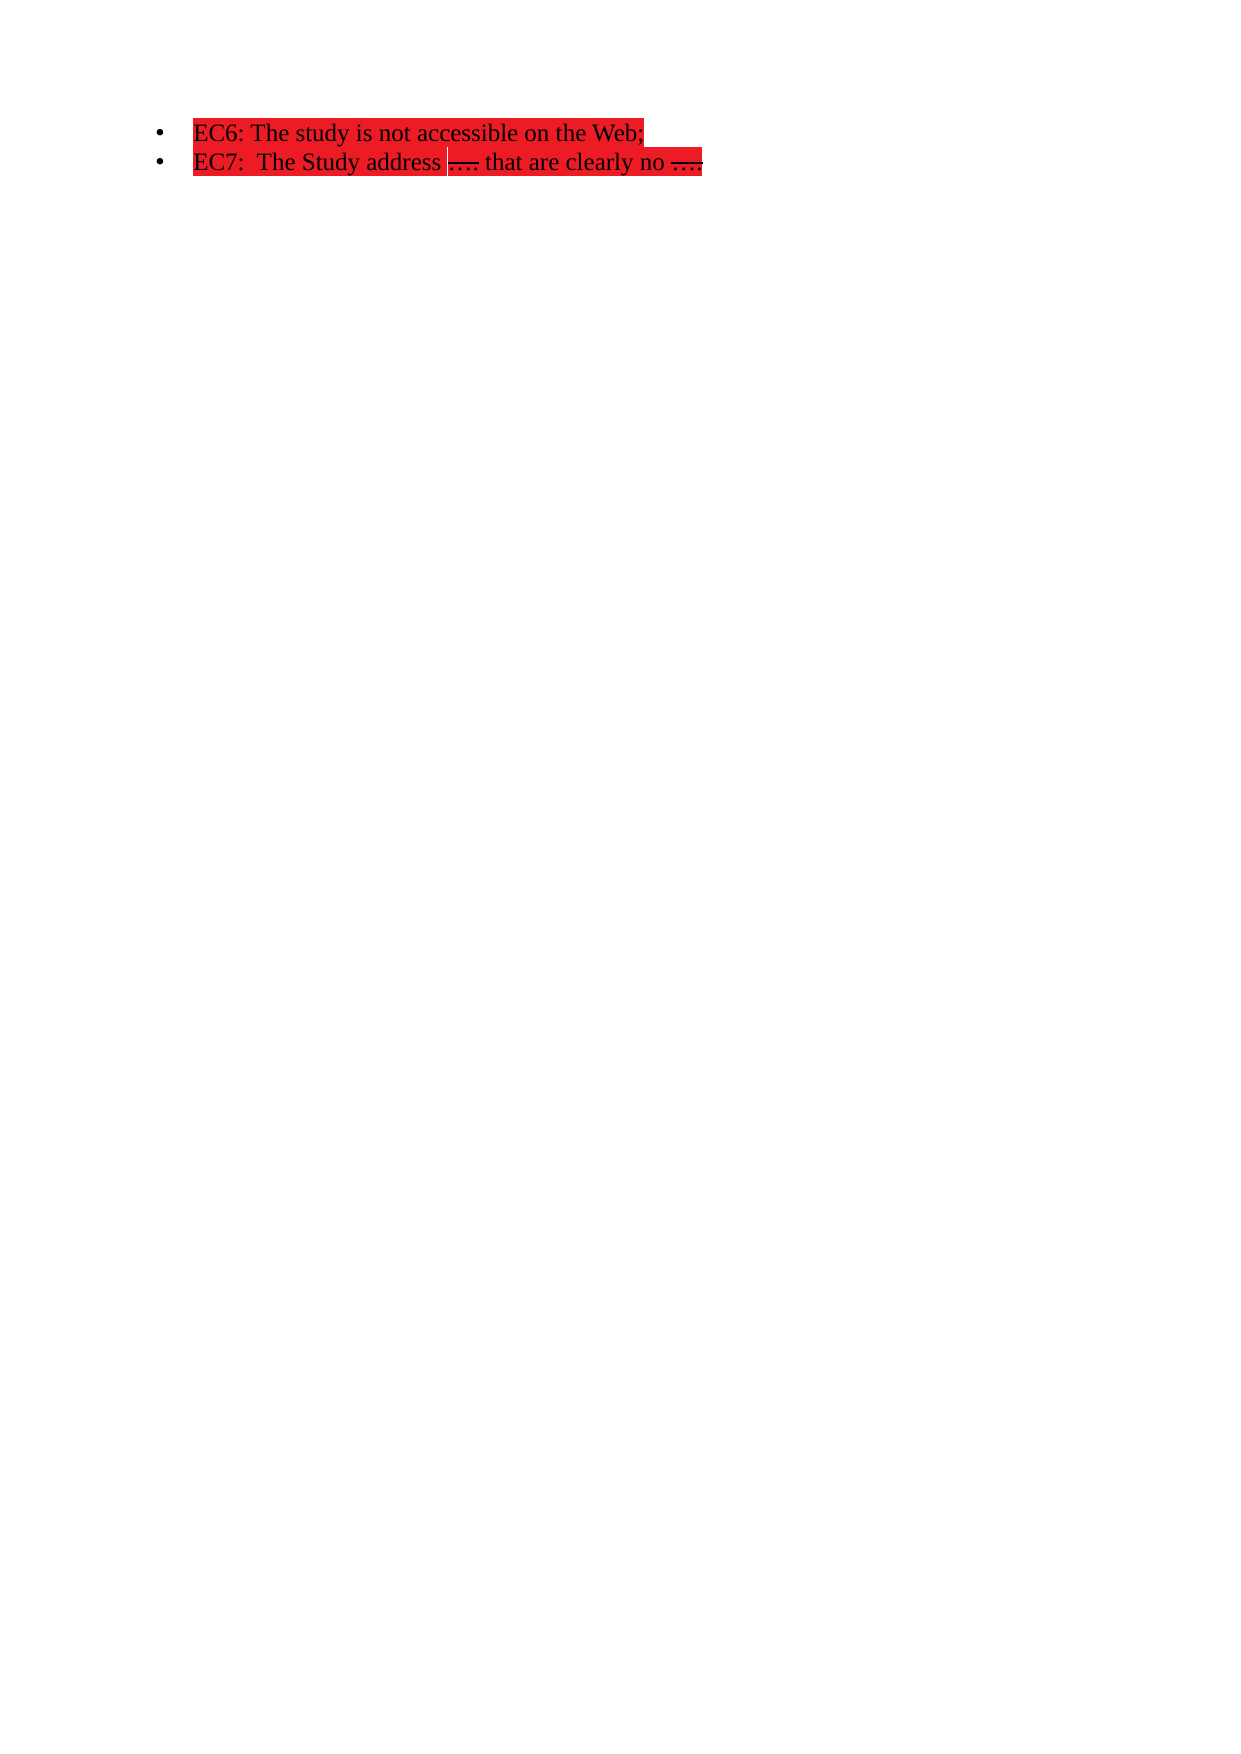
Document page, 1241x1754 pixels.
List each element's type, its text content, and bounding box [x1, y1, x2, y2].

list EC7: The Study address …. that are clearly no …. [156, 147, 1122, 176]
list EC6: The study is not accessible on the Web; [156, 118, 1122, 147]
